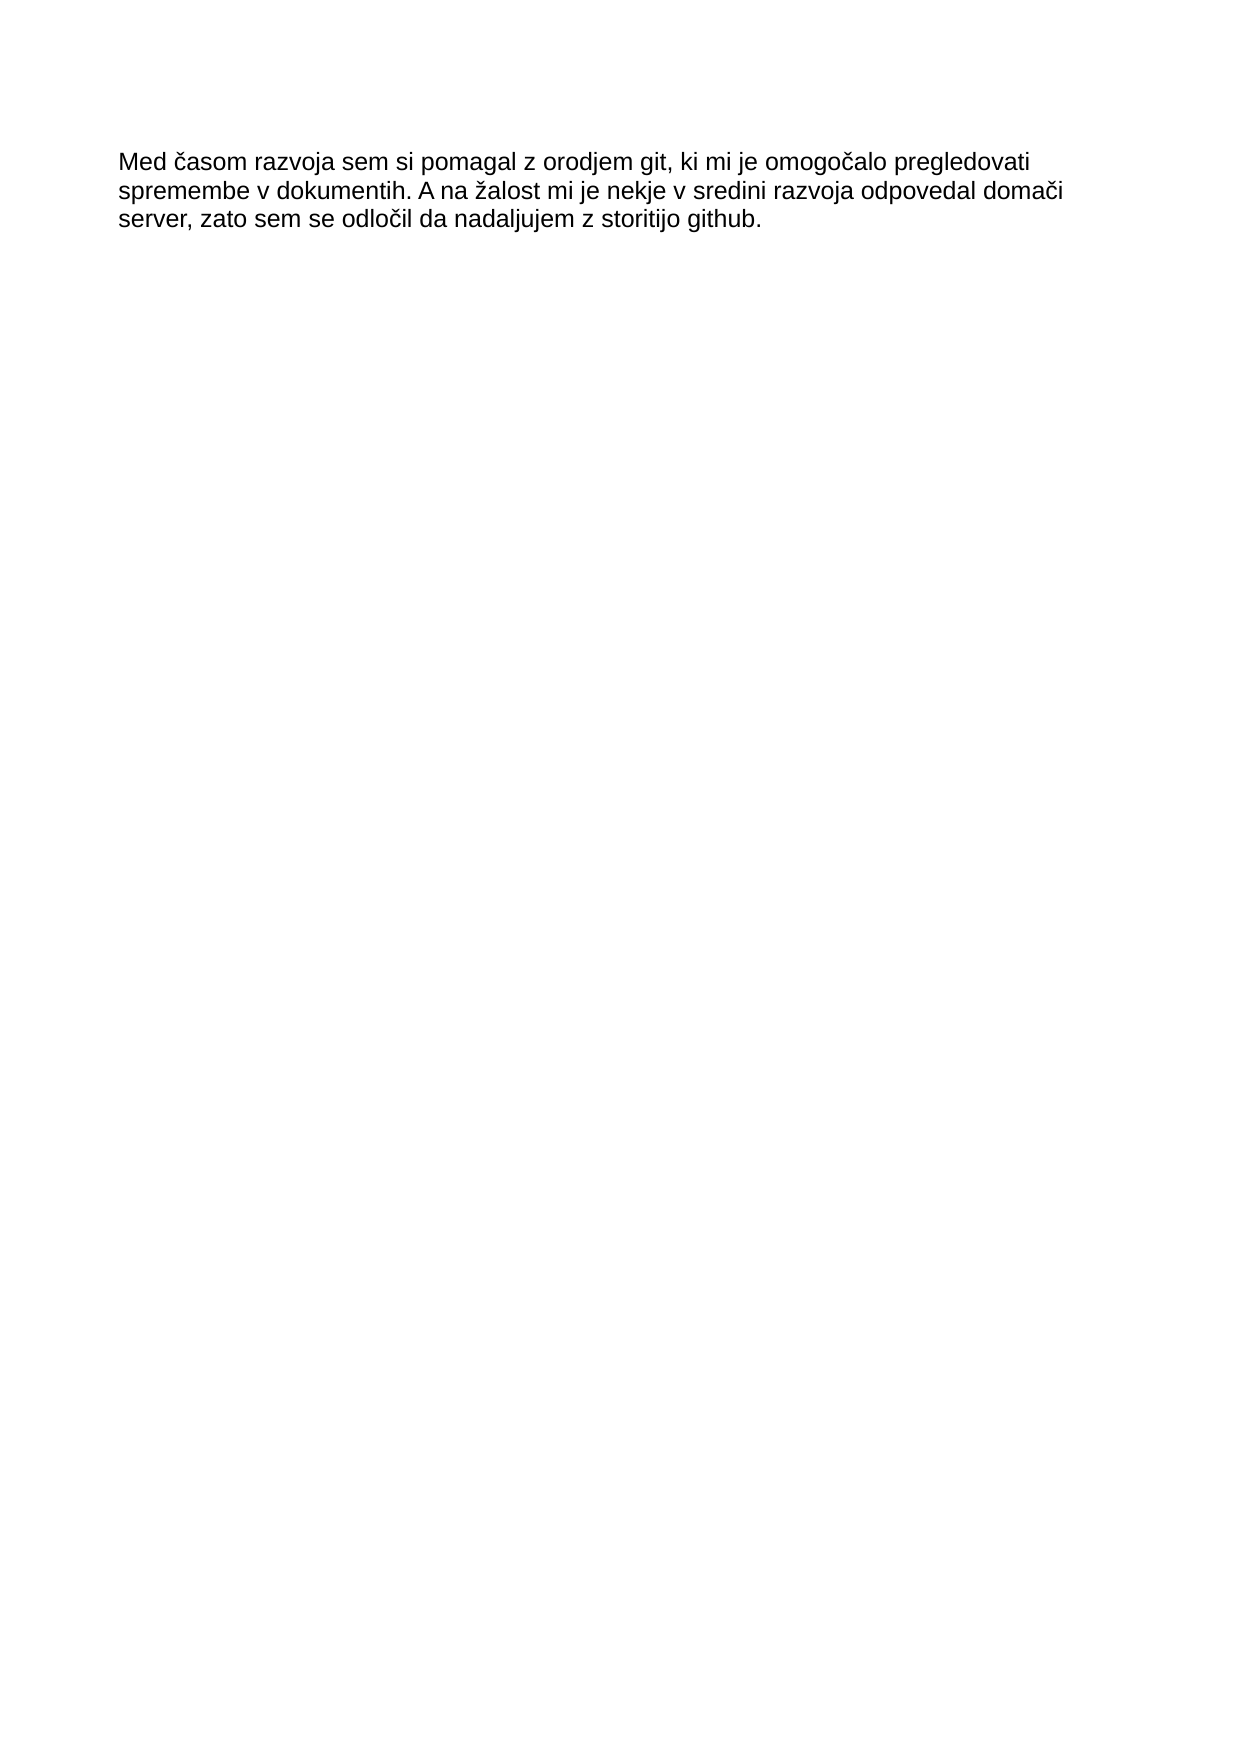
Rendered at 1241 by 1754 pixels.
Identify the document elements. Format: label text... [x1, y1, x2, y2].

text Med časom razvoja sem si pomagal z orodjem git, ki mi je omogočalo pregledovati spremembe v dokumentih. A na žalost mi je nekje v sredini razvoja odpovedal domači server, zato sem se odločil da nadaljujem z storitijo github. [118, 147, 1122, 233]
